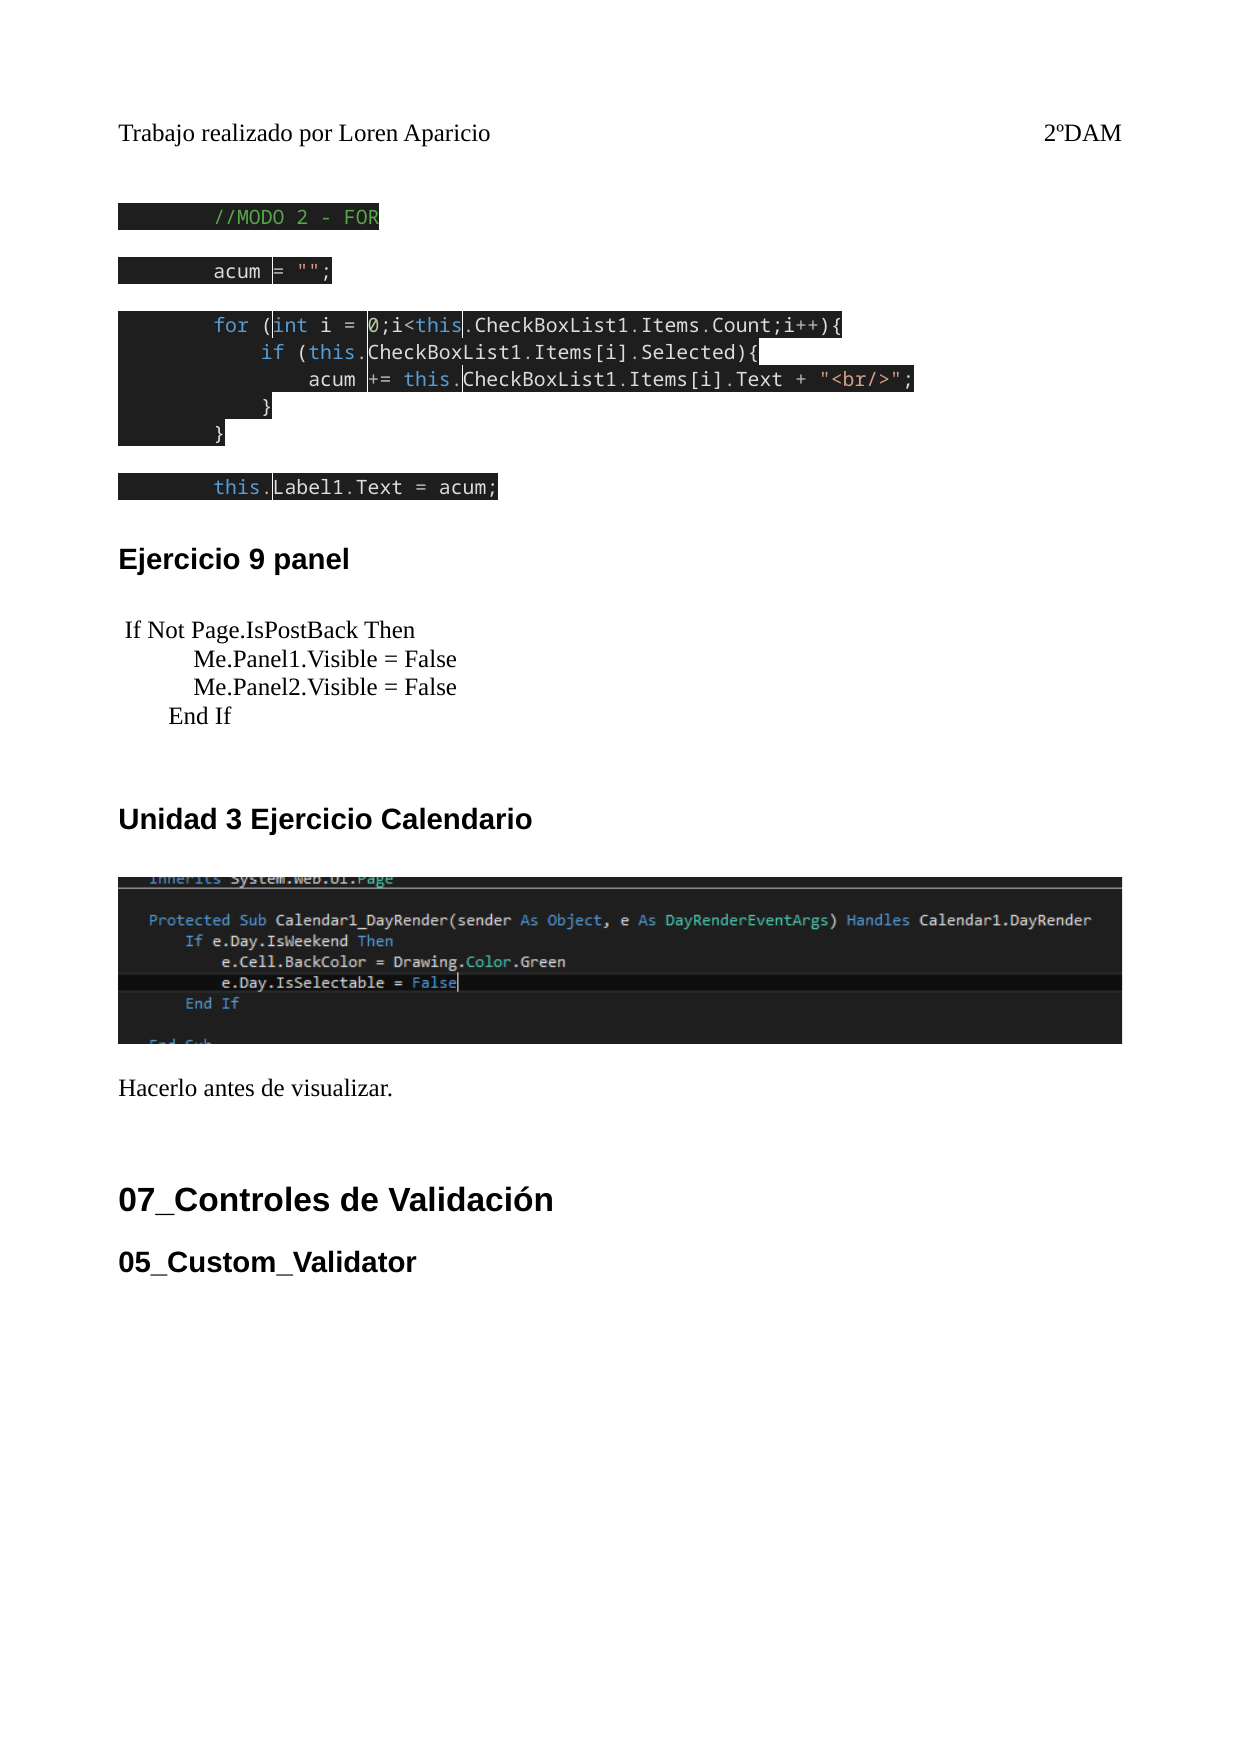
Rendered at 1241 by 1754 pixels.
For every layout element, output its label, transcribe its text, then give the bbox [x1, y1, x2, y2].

text for (int i = 0;i<this.CheckBoxList1.Items.Count;i++){ [118, 311, 1122, 338]
subtitle 07_Controles de Validación [118, 1180, 1122, 1218]
text If Not Page.IsPostBack Then [118, 615, 1122, 644]
text End If [118, 701, 1122, 730]
text if (this.CheckBoxList1.Items[i].Selected){ [118, 338, 1122, 365]
text //MODO 2 - FOR [118, 203, 1122, 230]
text acum += this.CheckBoxList1.Items[i].Text + "<br/>"; [118, 365, 1122, 392]
subtitle 05_Custom_Validator [118, 1245, 1122, 1279]
text Me.Panel2.Visible = False [118, 672, 1122, 701]
text } [118, 392, 1122, 419]
subtitle Unidad 3 Ejercicio Calendario [118, 802, 1122, 836]
text Hacerlo antes de visualizar. [118, 1073, 1122, 1101]
subtitle Ejercicio 9 panel [118, 542, 1122, 575]
text } [118, 419, 1122, 446]
text Me.Panel1.Visible = False [118, 644, 1122, 672]
text acum = ""; [118, 257, 1122, 284]
picture [118, 877, 1123, 1044]
text this.Label1.Text = acum; [118, 473, 1122, 500]
